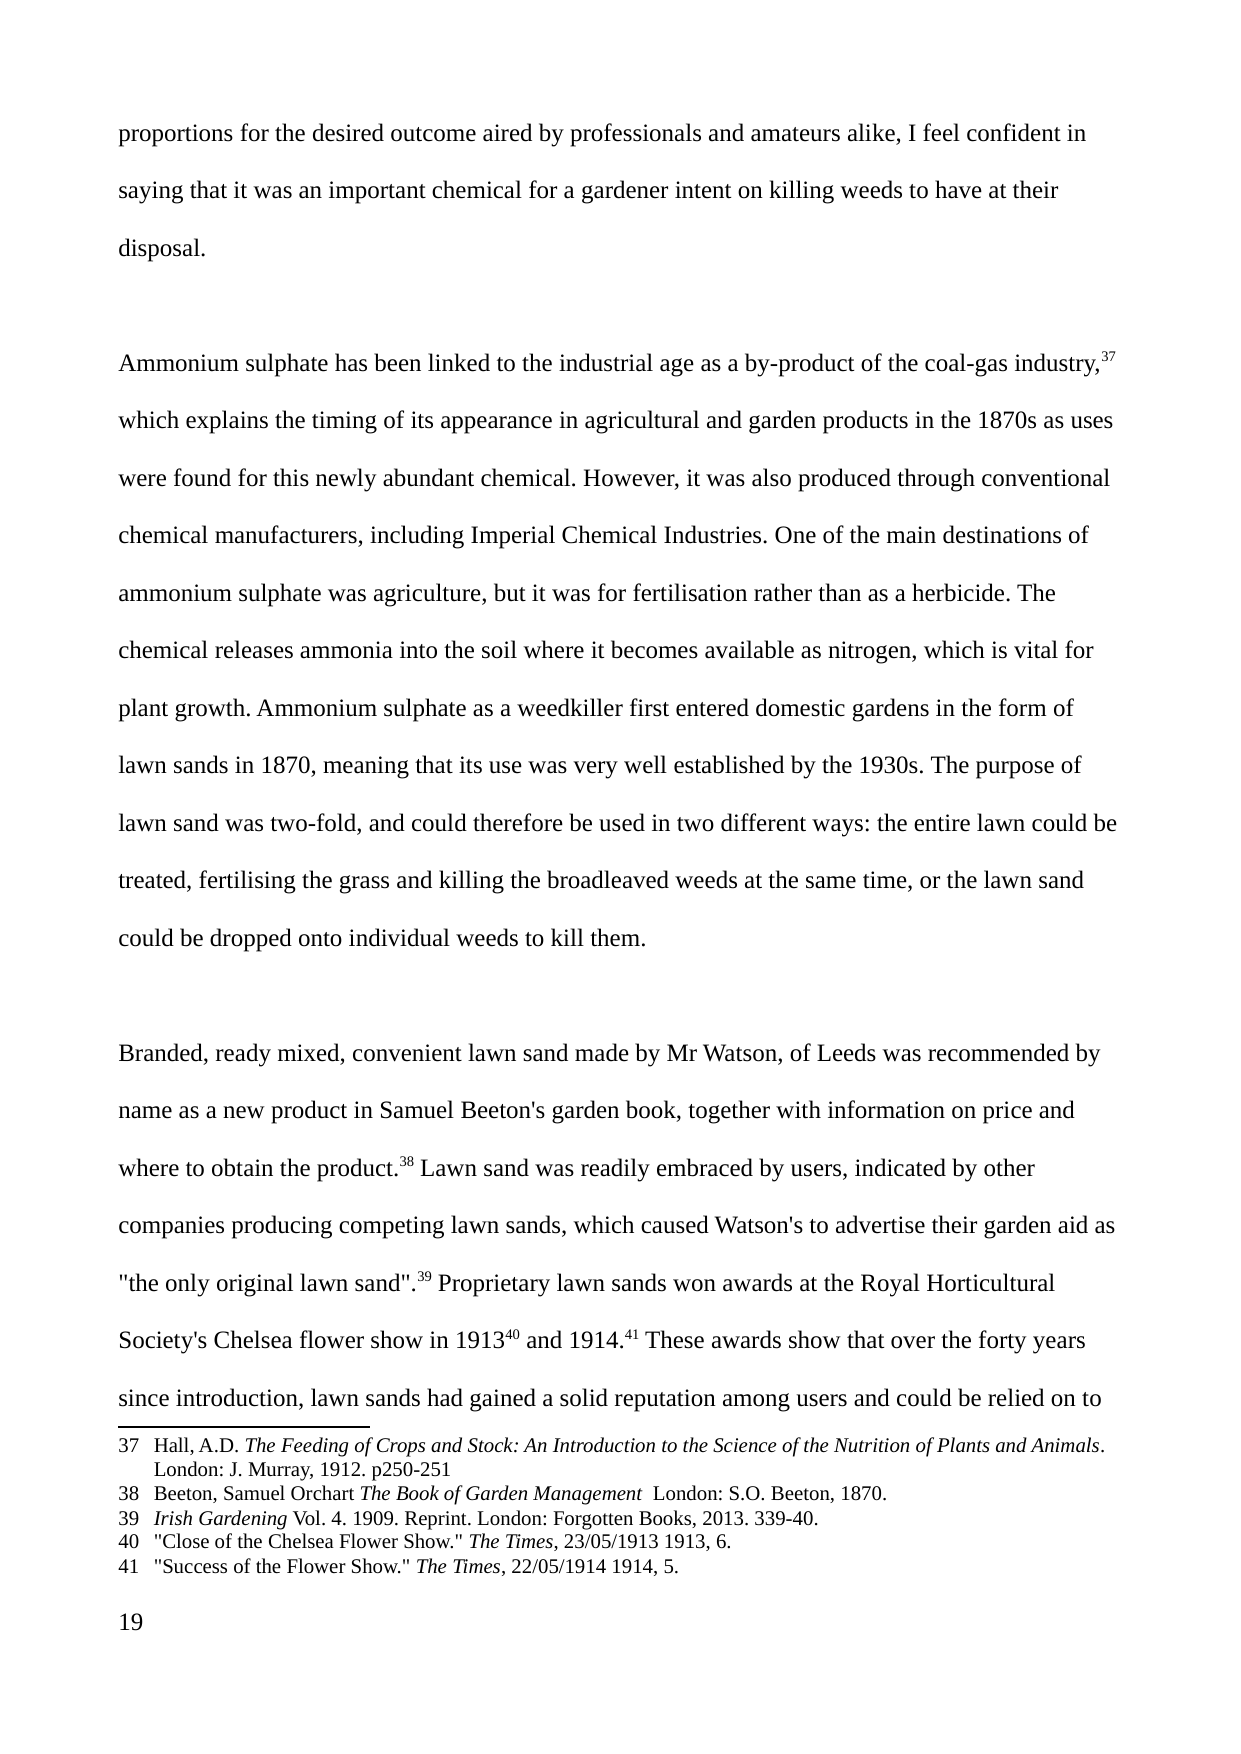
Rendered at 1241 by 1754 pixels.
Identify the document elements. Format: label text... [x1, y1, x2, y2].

text Hall, A.D. The Feeding of Crops and Stock: An Introduction to the Science of the Nutrition of Plants and Animals. London: J. Murray, 1912. p250-251 [118, 1433, 1122, 1481]
text proportions for the desired outcome aired by professionals and amateurs alike, I feel confident in saying that it was an important chemical for a gardener intent on killing weeds to have at their disposal. [118, 118, 1122, 262]
text "Success of the Flower Show." The Times, 22/05/1914 1914, 5. [118, 1553, 1122, 1578]
text Irish Gardening Vol. 4. 1909. Reprint. London: Forgotten Books, 2013. 339-40. [118, 1505, 1122, 1529]
text "Close of the Chelsea Flower Show." The Times, 23/05/1913 1913, 6. [118, 1529, 1122, 1553]
text Ammonium sulphate has been linked to the industrial age as a by-product of the coal-gas industry, which explains the timing of its appearance in agricultural and garden products in the 1870s as uses were found for this newly abundant chemical. However, it was also produced through conventional chemical manufacturers, including Imperial Chemical Industries. One of the main destinations of ammonium sulphate was agriculture, but it was for fertilisation rather than as a herbicide. The chemical releases ammonia into the soil where it becomes available as nitrogen, which is vital for plant growth. Ammonium sulphate as a weedkiller first entered domestic gardens in the form of lawn sands in 1870, meaning that its use was very well established by the 1930s. The purpose of lawn sand was two-fold, and could therefore be used in two different ways: the entire lawn could be treated, fertilising the grass and killing the broadleaved weeds at the same time, or the lawn sand could be dropped onto individual weeds to kill them. [118, 348, 1122, 952]
text Beeton, Samuel Orchart The Book of Garden Management London: S.O. Beeton, 1870. [118, 1481, 1122, 1505]
text Branded, ready mixed, convenient lawn sand made by Mr Watson, of Leeds was recommended by name as a new product in Samuel Beeton's garden book, together with information on price and where to obtain the product. Lawn sand was readily embraced by users, indicated by other companies producing competing lawn sands, which caused Watson's to advertise their garden aid as "the only original lawn sand". Proprietary lawn sands won awards at the Royal Horticultural Society's Chelsea flower show in 1913 and 1914. These awards show that over the forty years since introduction, lawn sands had gained a solid reputation among users and could be relied on to [118, 1038, 1122, 1412]
